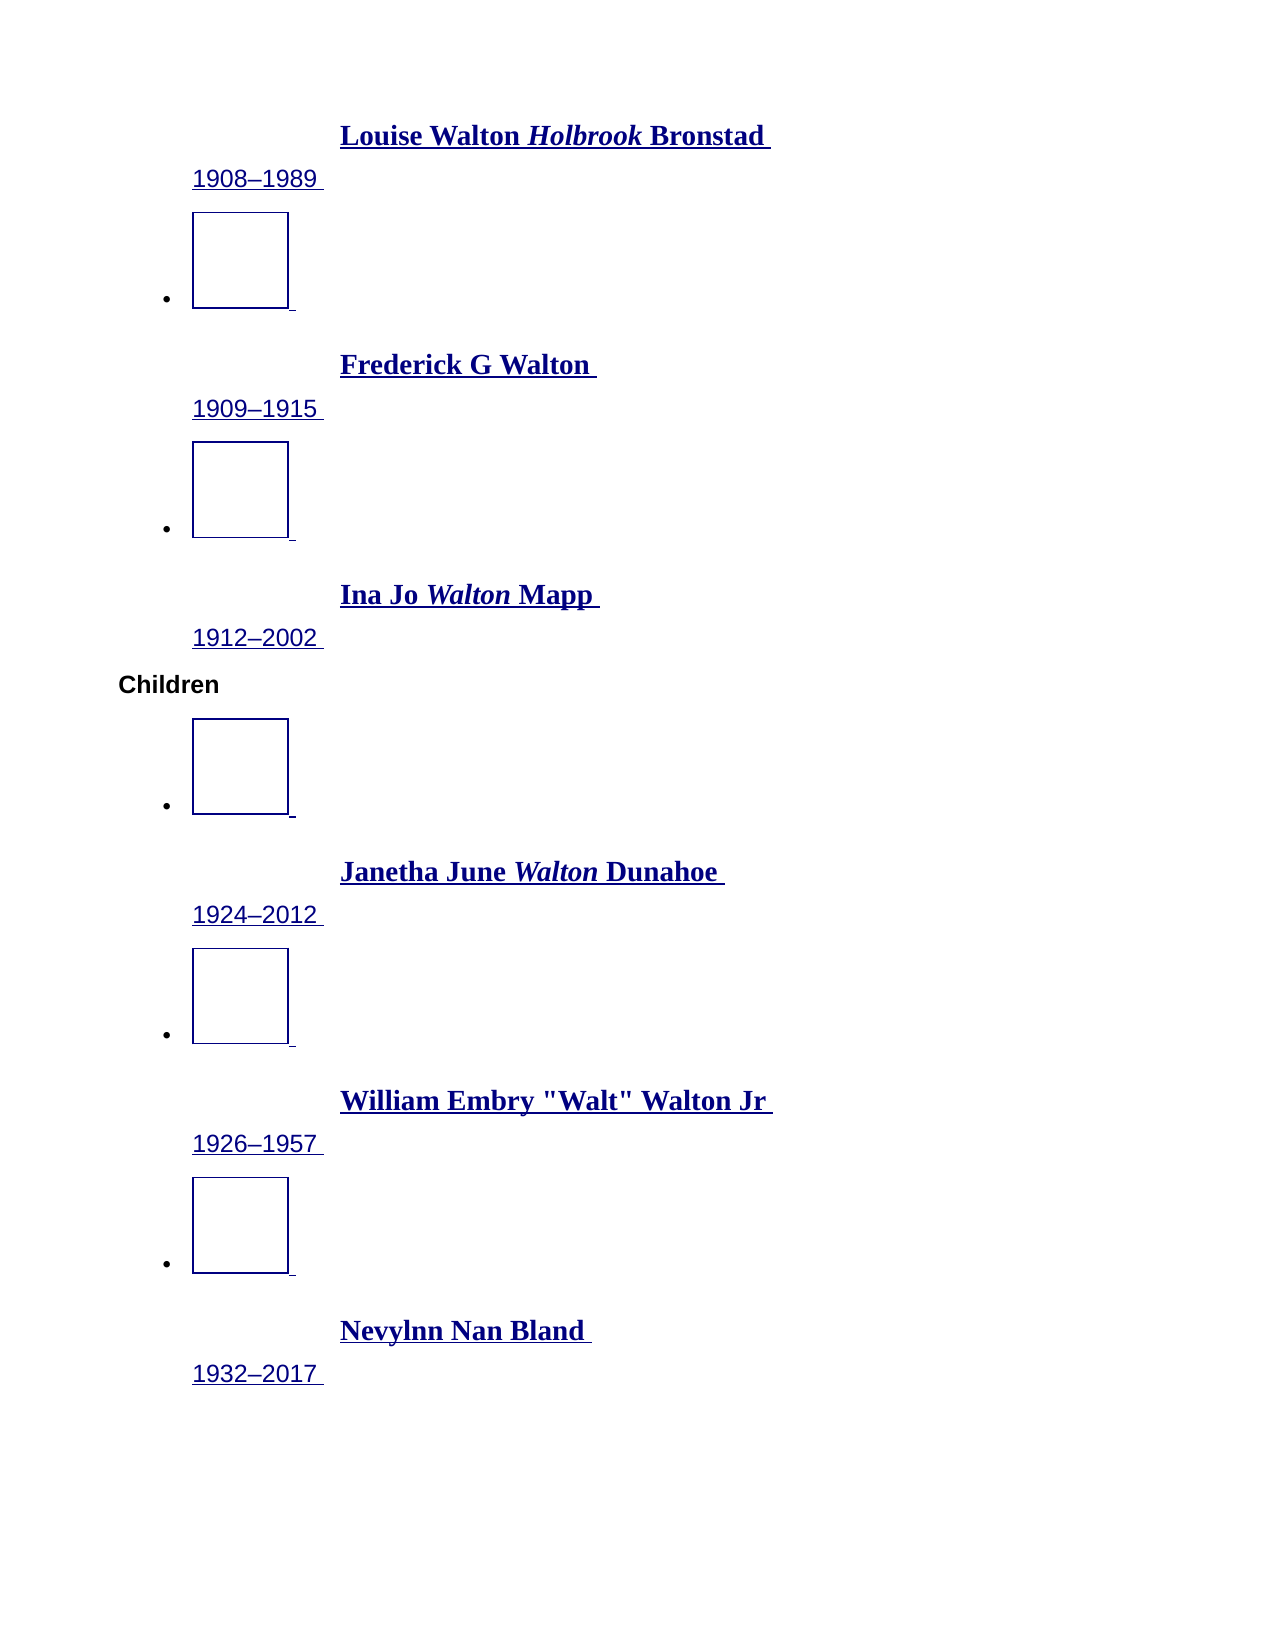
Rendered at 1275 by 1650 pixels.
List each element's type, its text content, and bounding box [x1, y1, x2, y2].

subtitle Frederick G Walton [310, 347, 1157, 381]
list 1926–1957 [162, 1129, 1157, 1158]
list 1924–2012 [162, 900, 1157, 929]
text Children [118, 671, 1157, 699]
subtitle Janetha June Walton Dunahoe [310, 854, 1157, 887]
subtitle Ina Jo Walton Mapp [310, 577, 1157, 610]
subtitle Louise Walton Holbrook Bronstad [310, 118, 1157, 152]
subtitle William Embry "Walt" Walton Jr [310, 1083, 1157, 1117]
list 1909–1915 [162, 393, 1157, 422]
list 1912–2002 [162, 623, 1157, 652]
subtitle Nevylnn Nan Bland [310, 1313, 1157, 1346]
list 1908–1989 [162, 164, 1157, 193]
list 1932–2017 [162, 1359, 1157, 1387]
